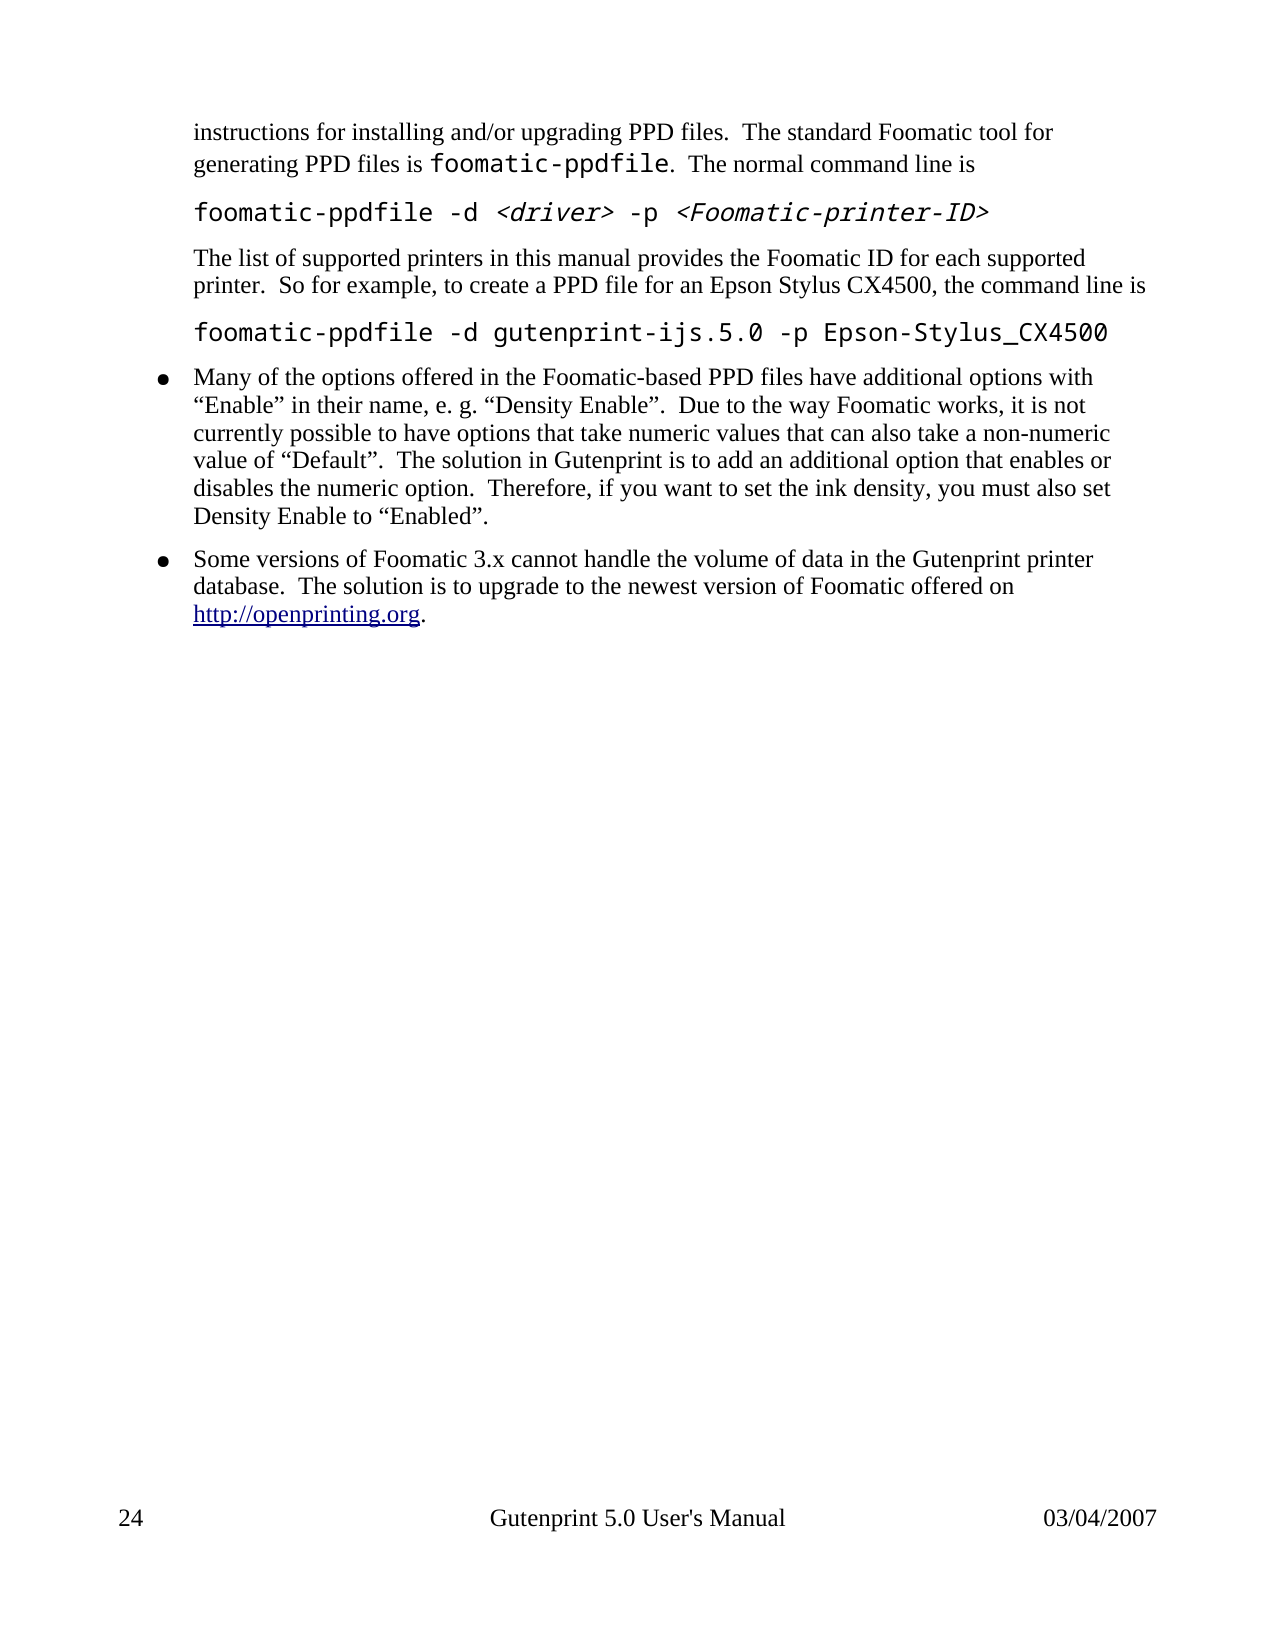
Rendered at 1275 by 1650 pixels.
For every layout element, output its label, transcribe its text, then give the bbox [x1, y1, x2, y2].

list Many of the options offered in the Foomatic-based PPD files have additional options with “Enable” in their name, e. g. “Density Enable”. Due to the way Foomatic works, it is not currently possible to have options that take numeric values that can also take a non-numeric value of “Default”. The solution in Gutenprint is to add an additional option that enables or disables the numeric option. Therefore, if you want to set the ink density, you must also set Density Enable to “Enabled”. [156, 363, 1157, 530]
list foomatic-ppdfile -d <driver> -p <Foomatic-printer-ID> [156, 195, 1157, 229]
list instructions for installing and/or upgrading PPD files. The standard Foomatic tool for generating PPD files is foomatic-ppdfile. The normal command line is [156, 118, 1157, 180]
list foomatic-ppdfile -d gutenprint-ijs.5.0 -p Epson-Stylus_CX4500 [156, 314, 1157, 348]
list The list of supported printers in this manual provides the Foomatic ID for each supported printer. So for example, to create a PPD file for an Epson Stylus CX4500, the command line is [156, 244, 1157, 299]
list Some versions of Foomatic 3.x cannot handle the volume of data in the Gutenprint printer database. The solution is to upgrade to the newest version of Foomatic offered on http://openprinting.org. [156, 545, 1157, 628]
